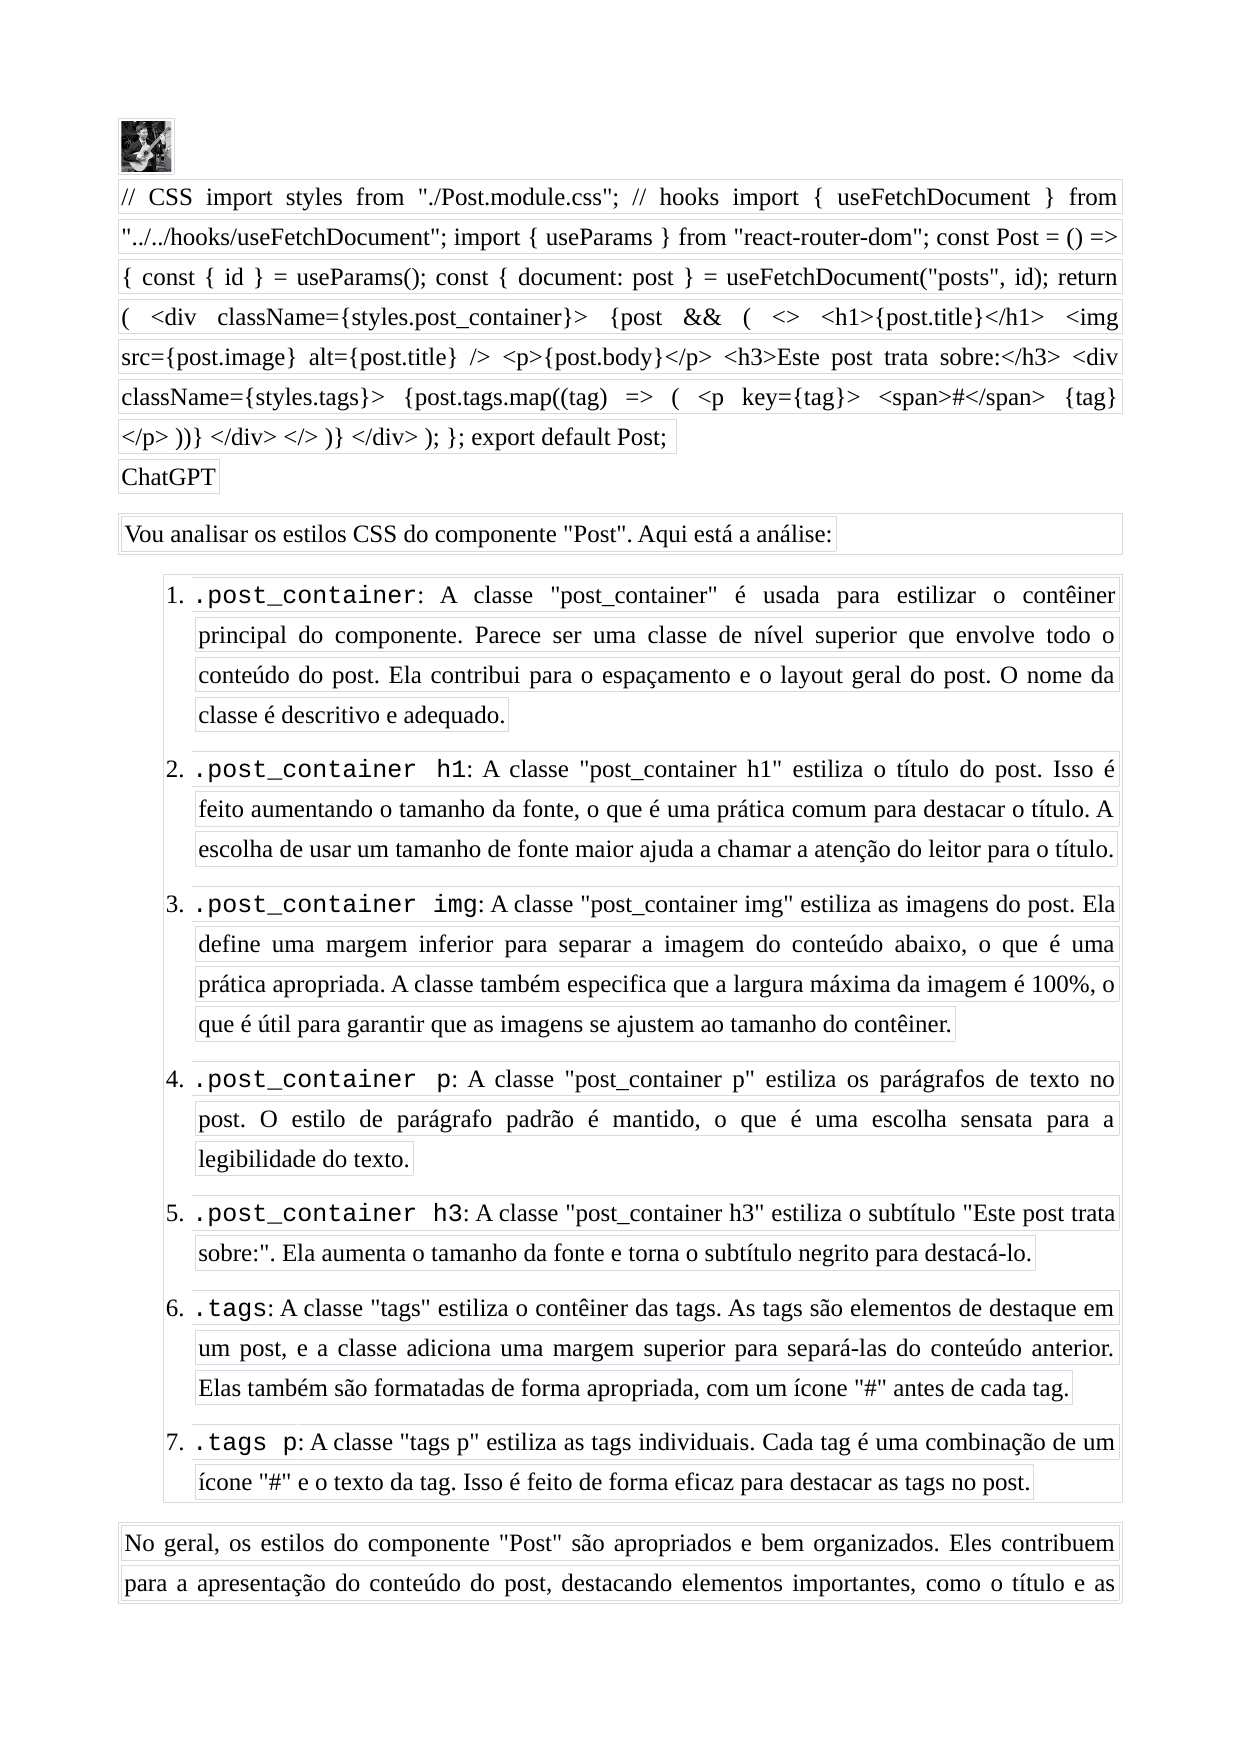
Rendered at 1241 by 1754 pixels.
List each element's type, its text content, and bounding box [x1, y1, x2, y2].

list .post_container p: A classe "post_container p" estiliza os parágrafos de texto no post. O estilo de parágrafo padrão é mantido, o que é uma escolha sensata para a legibilidade do texto. [164, 1058, 1122, 1175]
text // CSS import styles from "./Post.module.css"; // hooks import { useFetchDocument } from [119, 180, 1122, 213]
text "../../hooks/useFetchDocument"; import { useParams } from "react-router-dom"; const Post = () => [119, 220, 1122, 253]
text { const { id } = useParams(); const { document: post } = useFetchDocument("posts", id); return [119, 260, 1122, 293]
text ( <div className={styles.post_container}> {post && ( <> <h1>{post.title}</h1> <img [119, 300, 1122, 333]
list .tags p: A classe "tags p" estiliza as tags individuais. Cada tag é uma combinação de um ícone "#" e o texto da tag. Isso é feito de forma eficaz para destacar as tags no post. [164, 1421, 1122, 1502]
list .tags: A classe "tags" estiliza o contêiner das tags. As tags são elementos de destaque em um post, e a classe adiciona uma margem superior para separá-las do conteúdo anterior. Elas também são formatadas de forma apropriada, com um ícone "#" antes de cada tag. [164, 1287, 1122, 1404]
text </p> ))} </div> </> )} </div> ); }; export default Post; [118, 414, 1122, 453]
text src={post.image} alt={post.title} /> <p>{post.body}</p> <h3>Este post trata sobre:</h3> <div [119, 340, 1122, 373]
text No geral, os estilos do componente "Post" são apropriados e bem organizados. Eles contribuem para a apresentação do conteúdo do post, destacando elementos importantes, como o título e as [119, 1523, 1122, 1603]
text Vou analisar os estilos CSS do componente "Post". Aqui está a análise: [119, 514, 1122, 554]
text [220, 459, 1122, 493]
list .post_container img: A classe "post_container img" estiliza as imagens do post. Ela define uma margem inferior para separar a imagem do conteúdo abaixo, o que é uma prática apropriada. A classe também especifica que a largura máxima da imagem é 100%, o que é útil para garantir que as imagens se ajustem ao tamanho do contêiner. [164, 883, 1122, 1041]
text ChatGPT [119, 460, 219, 493]
list .post_container: A classe "post_container" é usada para estilizar o contêiner principal do componente. Parece ser uma classe de nível superior que envolve todo o conteúdo do post. Ela contribui para o espaçamento e o layout geral do post. O nome da classe é descritivo e adequado. [164, 575, 1122, 732]
list .post_container h1: A classe "post_container h1" estiliza o título do post. Isso é feito aumentando o tamanho da fonte, o que é uma prática comum para destacar o título. A escolha de usar um tamanho de fonte maior ajuda a chamar a atenção do leitor para o título. [164, 748, 1122, 866]
list .post_container h3: A classe "post_container h3" estiliza o subtítulo "Este post trata sobre:". Ela aumenta o tamanho da fonte e torna o subtítulo negrito para destacá-lo. [164, 1192, 1122, 1270]
text className={styles.tags}> {post.tags.map((tag) => ( <p key={tag}> <span>#</span> {tag} [119, 380, 1122, 413]
picture [121, 121, 172, 172]
